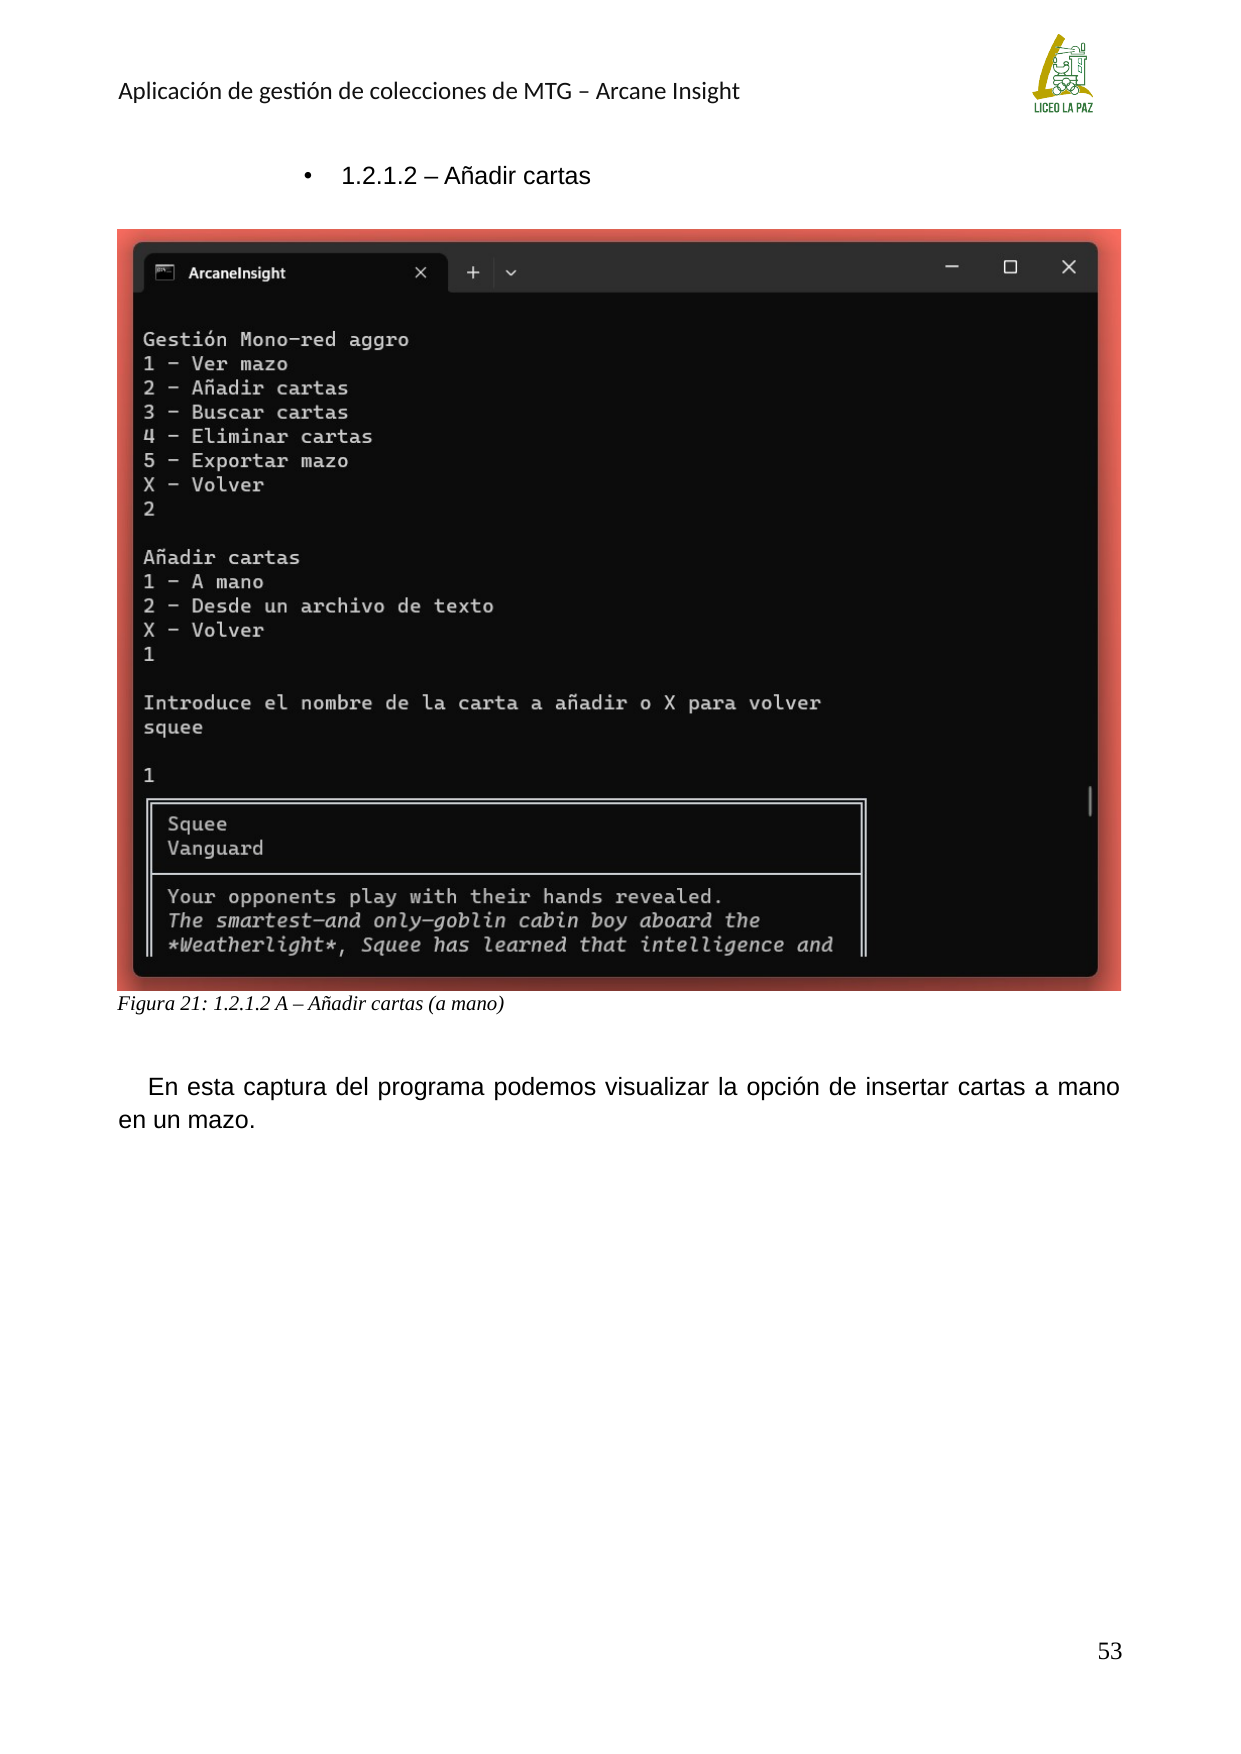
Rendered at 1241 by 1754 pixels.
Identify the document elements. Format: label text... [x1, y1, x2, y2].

picture [117, 229, 1122, 991]
text Figura 21: 1.2.1.2 A – Añadir cartas (a mano) [117, 991, 1121, 1014]
list 1.2.1.2 – Añadir cartas [303, 161, 1122, 190]
text En esta captura del programa podemos visualizar la opción de insertar cartas a mano en un mazo. [118, 1072, 1122, 1134]
picture [1025, 26, 1100, 121]
